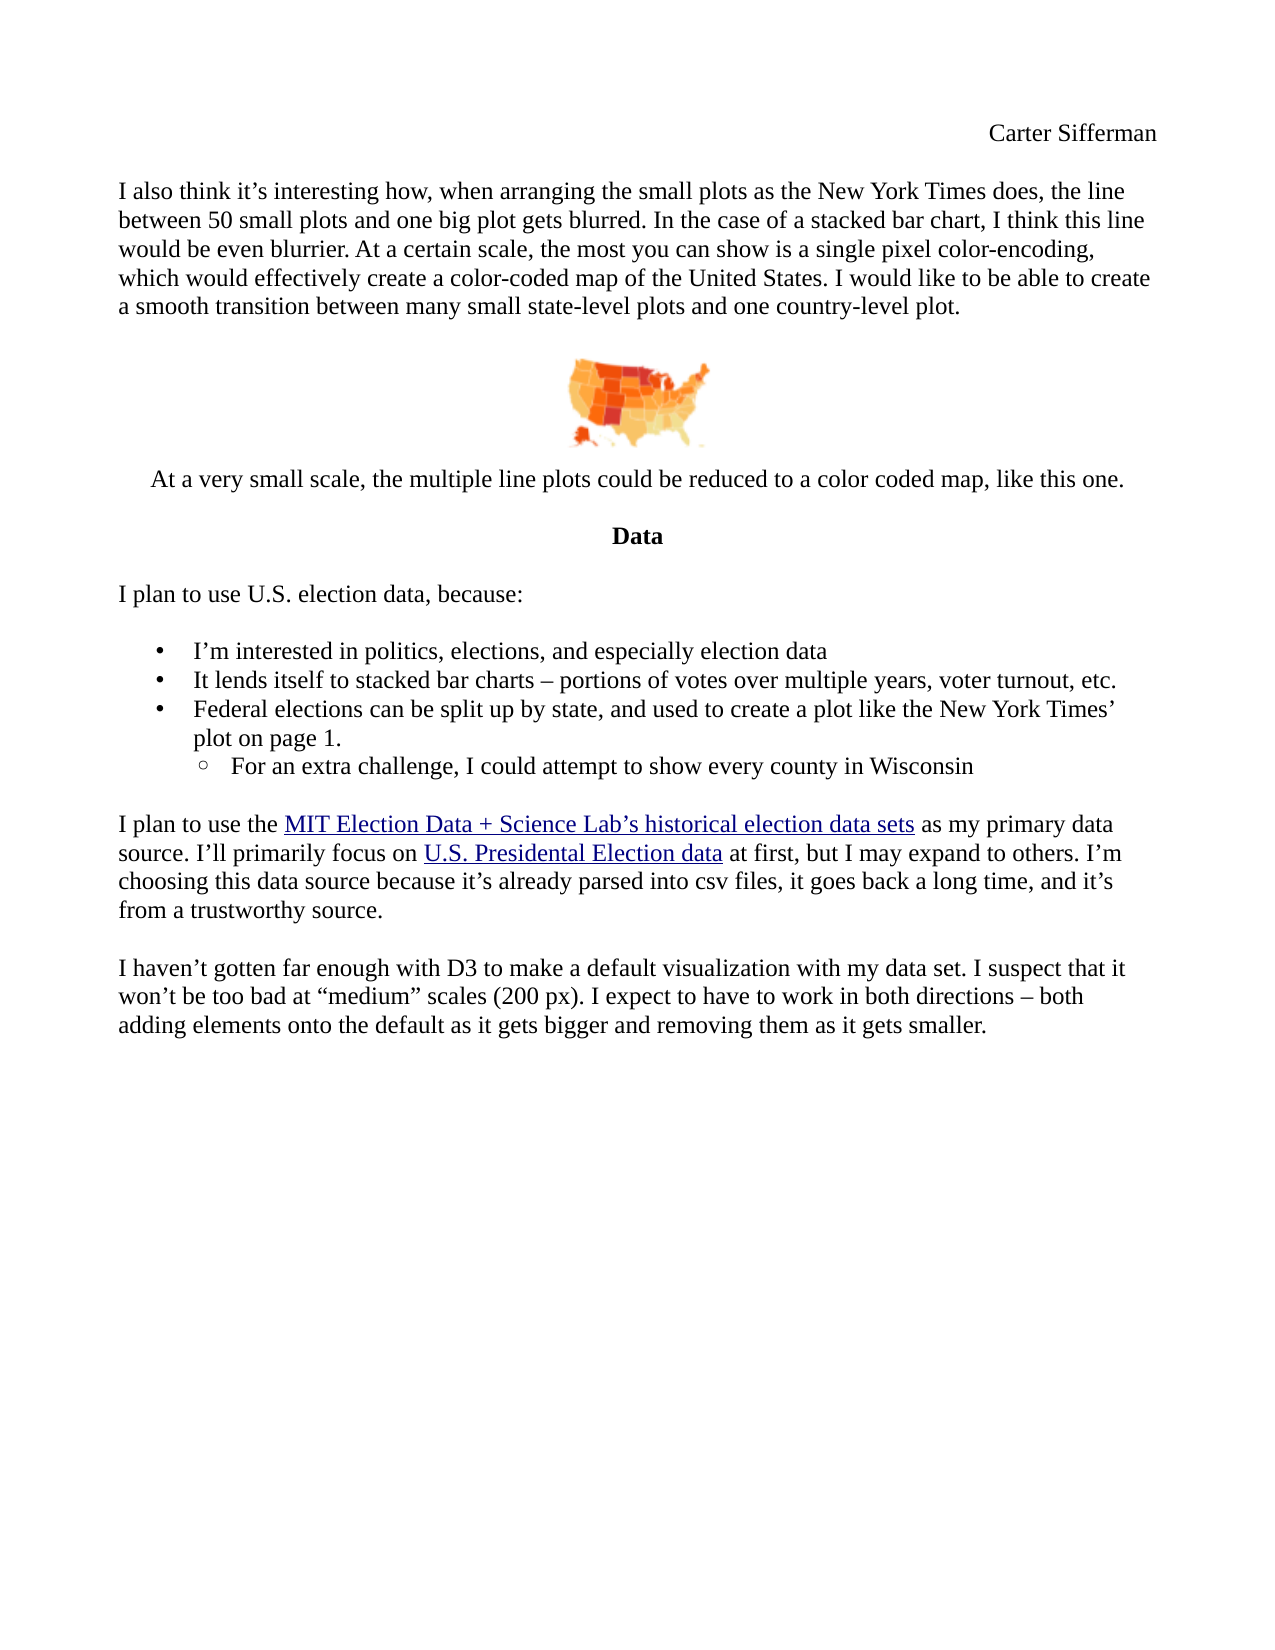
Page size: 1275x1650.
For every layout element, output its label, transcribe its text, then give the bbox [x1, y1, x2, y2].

text I also think it’s interesting how, when arranging the small plots as the New York Times does, the line between 50 small plots and one big plot gets blurred. In the case of a stacked bar chart, I think this line would be even blurrier. At a certain scale, the most you can show is a single pixel color-encoding, which would effectively create a color-coded map of the United States. I would like to be able to create a smooth transition between many small state-level plots and one country-level plot. [118, 176, 1157, 320]
text At a very small scale, the multiple line plots could be reduced to a color coded map, like this one. [118, 464, 1157, 493]
list Federal elections can be split up by state, and used to create a plot like the New York Times’ plot on page 1. [156, 694, 1157, 751]
text I haven’t gotten far enough with D3 to make a default visualization with my data set. I suspect that it won’t be too bad at “medium” scales (200 px). I expect to have to work in both directions – both adding elements onto the default as it gets bigger and removing them as it gets smaller. [118, 953, 1157, 1039]
text Data [118, 521, 1157, 550]
text I plan to use U.S. election data, because: [118, 579, 1157, 608]
list I’m interested in politics, elections, and especially election data [156, 636, 1157, 665]
list For an extra challenge, I could attempt to show every county in Wisconsin [193, 751, 1157, 780]
list It lends itself to stacked bar charts – portions of votes over multiple years, voter turnout, etc. [156, 665, 1157, 694]
picture [557, 348, 718, 459]
text I plan to use the MIT Election Data + Science Lab’s historical election data sets as my primary data source. I’ll primarily focus on U.S. Presidental Election data at first, but I may expand to others. I’m choosing this data source because it’s already parsed into csv files, it goes back a long time, and it’s from a trustworthy source. [118, 809, 1157, 924]
